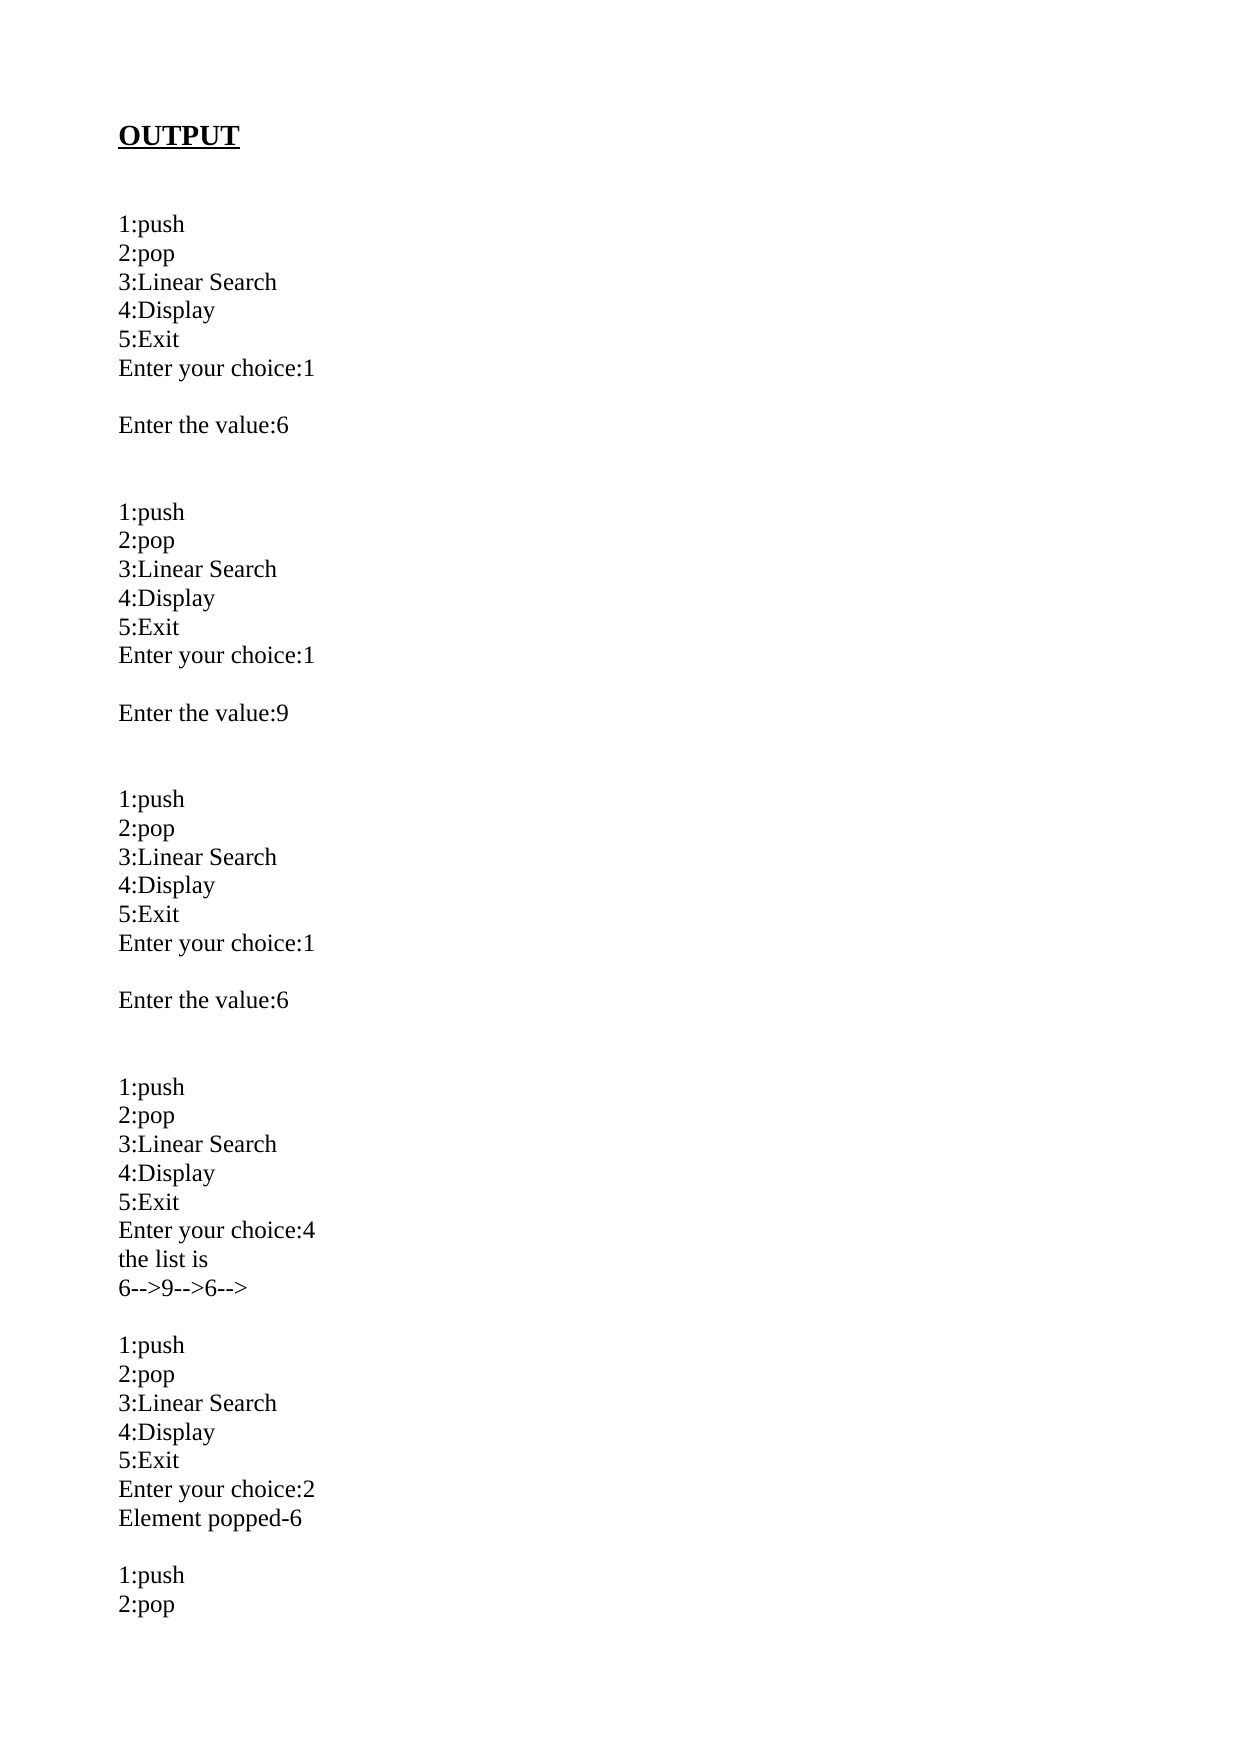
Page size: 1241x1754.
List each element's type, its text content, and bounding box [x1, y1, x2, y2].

text 3:Linear Search [118, 1129, 1122, 1158]
text Enter the value:9 [118, 698, 1122, 727]
text Enter your choice:1 [118, 640, 1122, 669]
text 5:Exit [118, 1445, 1122, 1474]
text 5:Exit [118, 324, 1122, 353]
text 1:push [118, 1072, 1122, 1100]
text 1:push [118, 784, 1122, 813]
text 3:Linear Search [118, 1388, 1122, 1417]
text Enter your choice:1 [118, 928, 1122, 957]
text Element popped-6 [118, 1503, 1122, 1532]
text 4:Display [118, 583, 1122, 612]
text Enter your choice:1 [118, 353, 1122, 382]
text Enter the value:6 [118, 410, 1122, 439]
text 4:Display [118, 295, 1122, 324]
text 5:Exit [118, 899, 1122, 928]
text 2:pop [118, 1359, 1122, 1388]
text Enter your choice:2 [118, 1474, 1122, 1503]
text the list is [118, 1244, 1122, 1273]
text OUTPUT [118, 118, 1122, 152]
text 4:Display [118, 1158, 1122, 1187]
text 6-->9-->6--> [118, 1273, 1122, 1302]
text 5:Exit [118, 612, 1122, 640]
text 1:push [118, 497, 1122, 525]
text Enter your choice:4 [118, 1215, 1122, 1244]
text 2:pop [118, 525, 1122, 554]
text 1:push [118, 209, 1122, 238]
text Enter the value:6 [118, 985, 1122, 1014]
text 5:Exit [118, 1187, 1122, 1215]
text 4:Display [118, 1417, 1122, 1445]
text 2:pop [118, 1589, 1122, 1618]
text 2:pop [118, 1100, 1122, 1129]
text 4:Display [118, 870, 1122, 899]
text 2:pop [118, 238, 1122, 267]
text 2:pop [118, 813, 1122, 842]
text 3:Linear Search [118, 267, 1122, 295]
text 1:push [118, 1330, 1122, 1359]
text 3:Linear Search [118, 554, 1122, 583]
text 3:Linear Search [118, 842, 1122, 870]
text 1:push [118, 1560, 1122, 1589]
